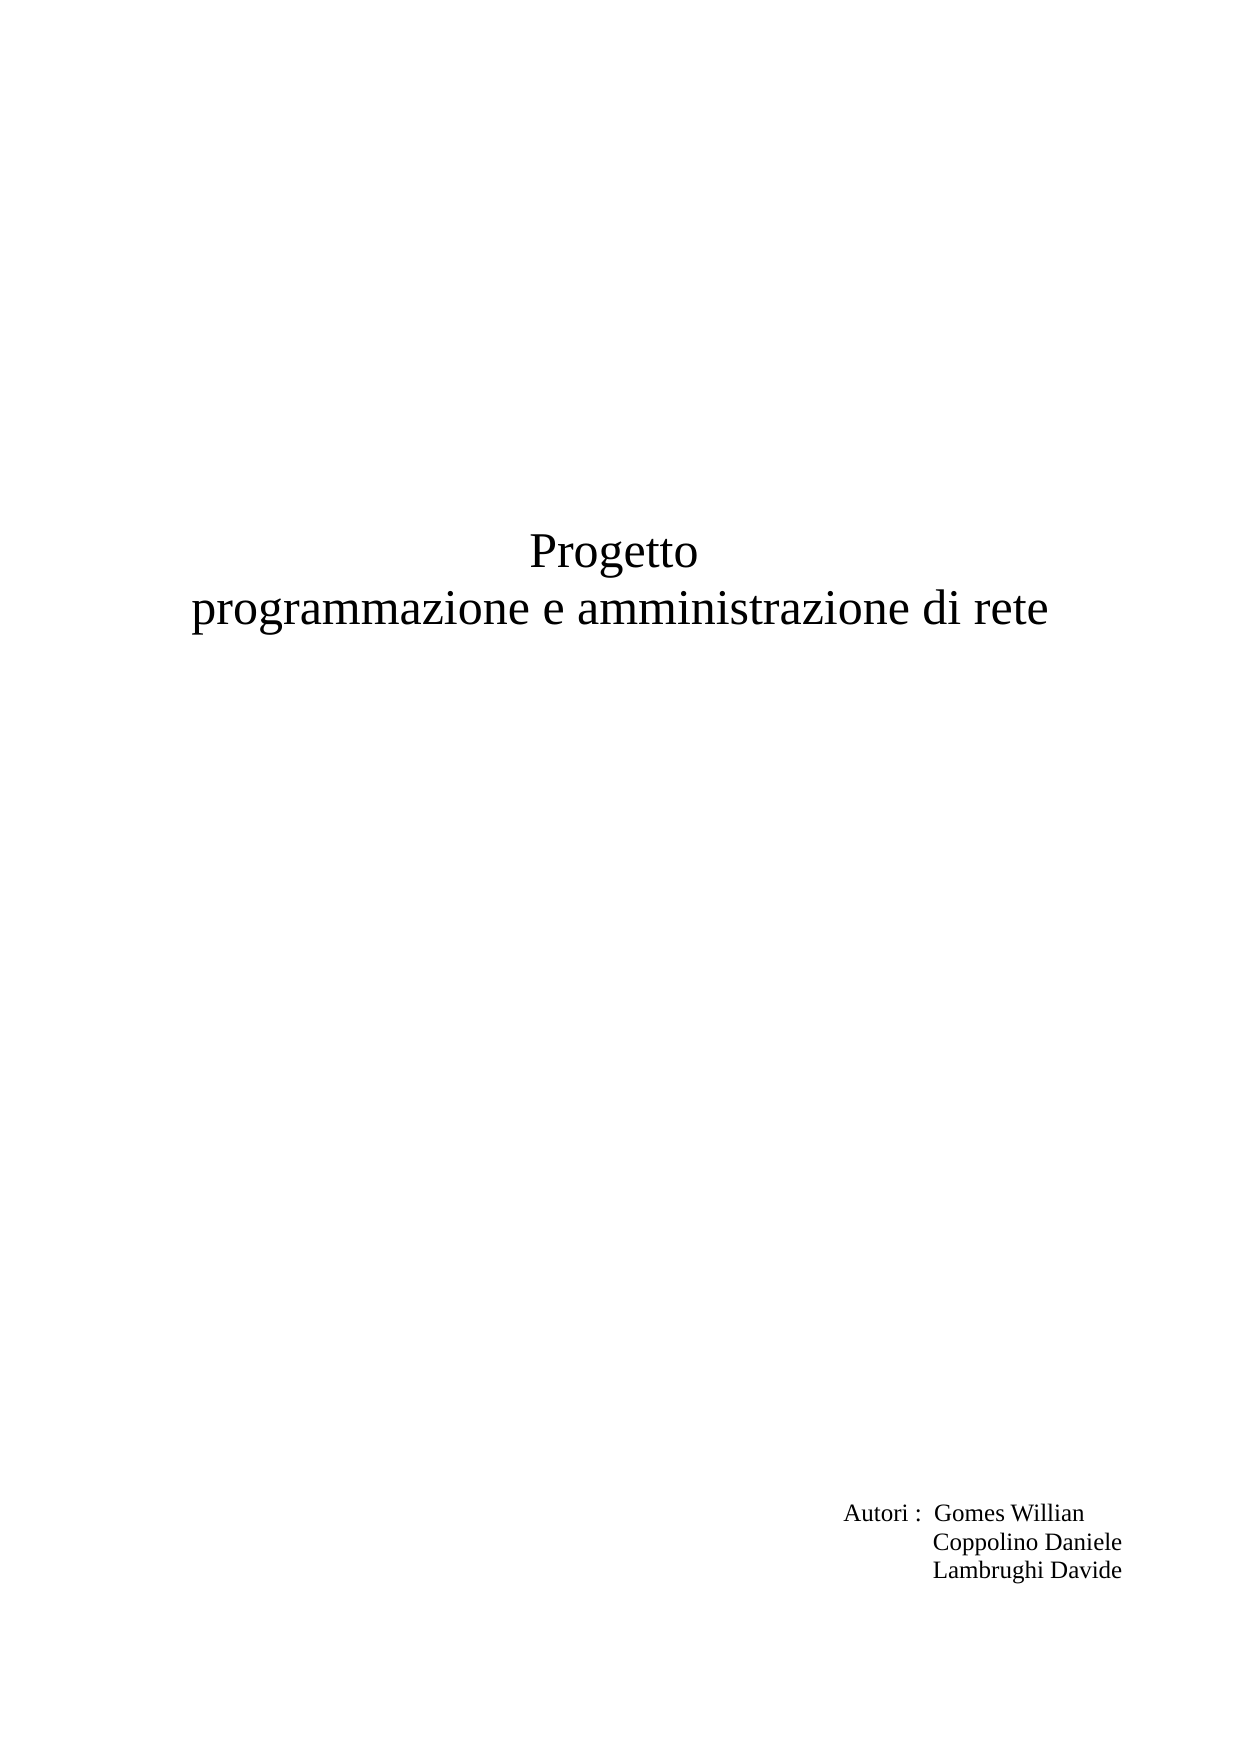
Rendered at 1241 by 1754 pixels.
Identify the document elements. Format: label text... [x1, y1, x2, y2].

text programmazione e amministrazione di rete [118, 578, 1122, 636]
text Progetto [118, 521, 1122, 578]
text Lambrughi Davide [118, 1556, 1122, 1584]
text Autori : Gomes Willian [118, 1498, 1122, 1527]
text Coppolino Daniele [118, 1527, 1122, 1556]
